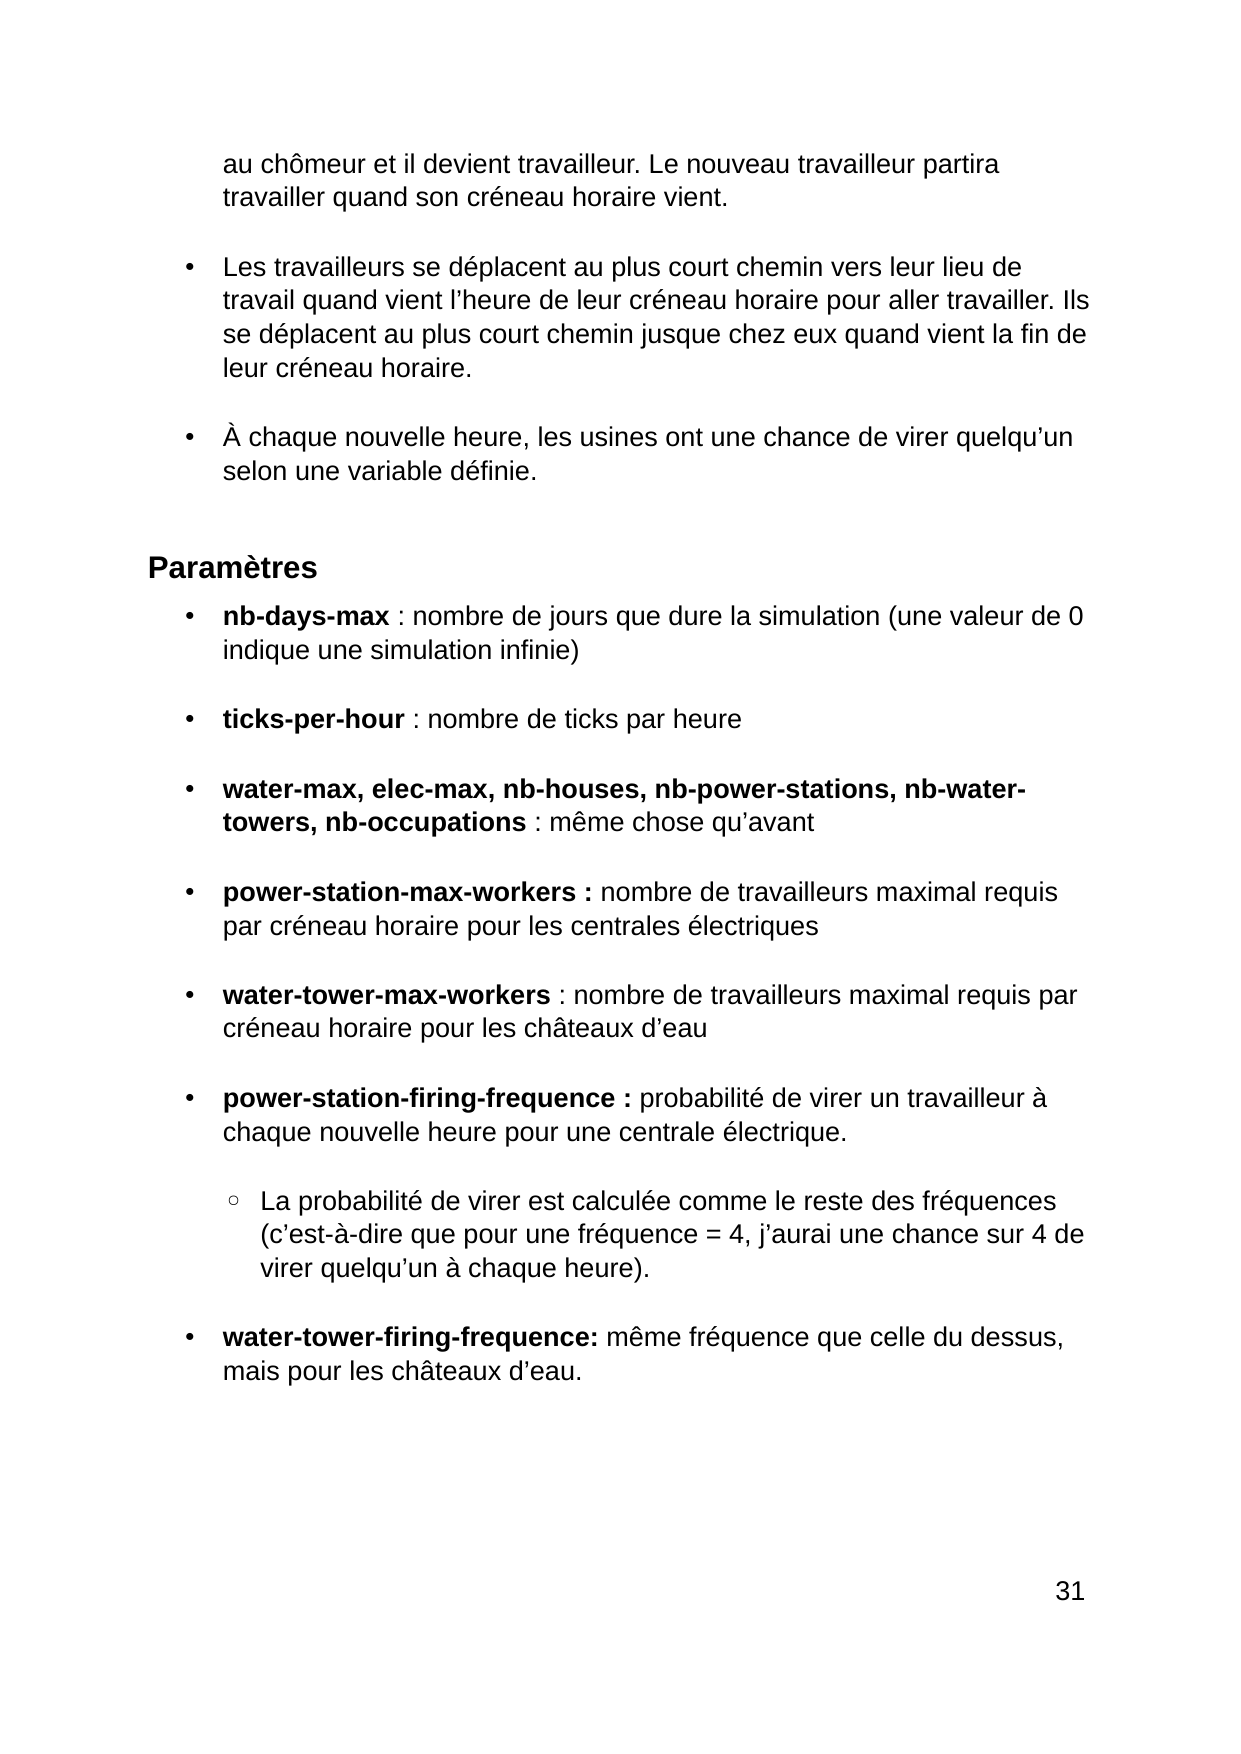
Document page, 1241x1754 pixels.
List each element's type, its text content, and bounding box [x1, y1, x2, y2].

list water-tower-firing-frequence: même fréquence que celle du dessus, mais pour les châteaux d’eau. [185, 1321, 1093, 1387]
list water-max, elec-max, nb-houses, nb-power-stations, nb-water-towers, nb-occupations : même chose qu’avant [185, 773, 1093, 838]
list power-station-firing-frequence : probabilité de virer un travailleur à chaque nouvelle heure pour une centrale électrique. [185, 1082, 1093, 1147]
list nb-days-max : nombre de jours que dure la simulation (une valeur de 0 indique une simulation infinie) [185, 600, 1093, 665]
list ticks-per-hour : nombre de ticks par heure [185, 703, 1093, 735]
list power-station-max-workers : nombre de travailleurs maximal requis par créneau horaire pour les centrales électriques [185, 876, 1093, 941]
list au chômeur et il devient travailleur. Le nouveau travailleur partira travailler quand son créneau horaire vient. [185, 148, 1093, 213]
list Les travailleurs se déplacent au plus court chemin vers leur lieu de travail quand vient l’heure de leur créneau horaire pour aller travailler. Ils se déplacent au plus court chemin jusque chez eux quand vient la fin de leur créneau horaire. [185, 251, 1093, 383]
list La probabilité de virer est calculée comme le reste des fréquences (c’est-à-dire que pour une fréquence = 4, j’aurai une chance sur 4 de virer quelqu’un à chaque heure). [223, 1185, 1093, 1283]
list water-tower-max-workers : nombre de travailleurs maximal requis par créneau horaire pour les châteaux d’eau [185, 979, 1093, 1044]
list À chaque nouvelle heure, les usines ont une chance de virer quelqu’un selon une variable définie. [185, 421, 1093, 486]
text Paramètres [148, 549, 1093, 585]
